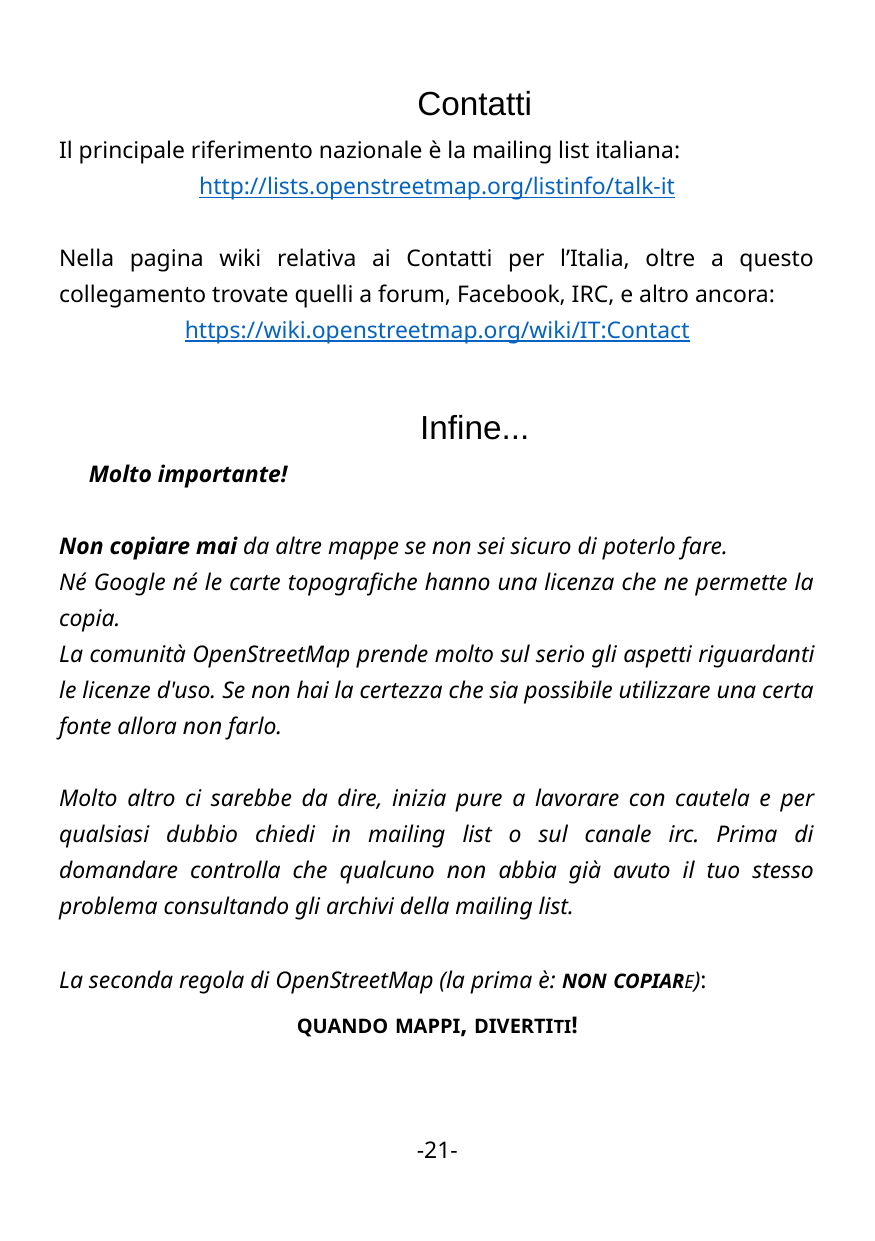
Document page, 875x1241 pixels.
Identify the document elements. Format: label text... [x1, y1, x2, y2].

text Il principale riferimento nazionale è la mailing list italiana: [59, 134, 815, 166]
subtitle Infine... [59, 408, 815, 446]
text La seconda regola di OpenStreetMap (la prima è: non copiare): [59, 962, 815, 996]
text http://lists.openstreetmap.org/listinfo/talk-it [59, 170, 815, 202]
text Nella pagina wiki relativa ai Contatti per l’Italia, oltre a questo collegamento trovate quelli a forum, Facebook, IRC, e altro ancora: [59, 242, 815, 309]
text La comunità OpenStreetMap prende molto sul serio gli aspetti riguardanti le licenze d'uso. Se non hai la certezza che sia possibile utilizzare una certa fonte allora non farlo. [59, 638, 815, 741]
text quando mappi, divertiti! [59, 1007, 815, 1041]
text Non copiare mai da altre mappe se non sei sicuro di poterlo fare. [59, 530, 815, 562]
text Molto altro ci sarebbe da dire, inizia pure a lavorare con cautela e per qualsiasi dubbio chiedi in mailing list o sul canale irc. Prima di domandare controlla che qualcuno non abbia già avuto il tuo stesso problema consultando gli archivi della mailing list. [59, 782, 815, 921]
subtitle Contatti [59, 84, 815, 122]
text Molto importante! [88, 458, 815, 490]
text Né Google né le carte topografiche hanno una licenza che ne permette la copia. [59, 566, 815, 633]
text https://wiki.openstreetmap.org/wiki/IT:Contact [59, 314, 815, 345]
